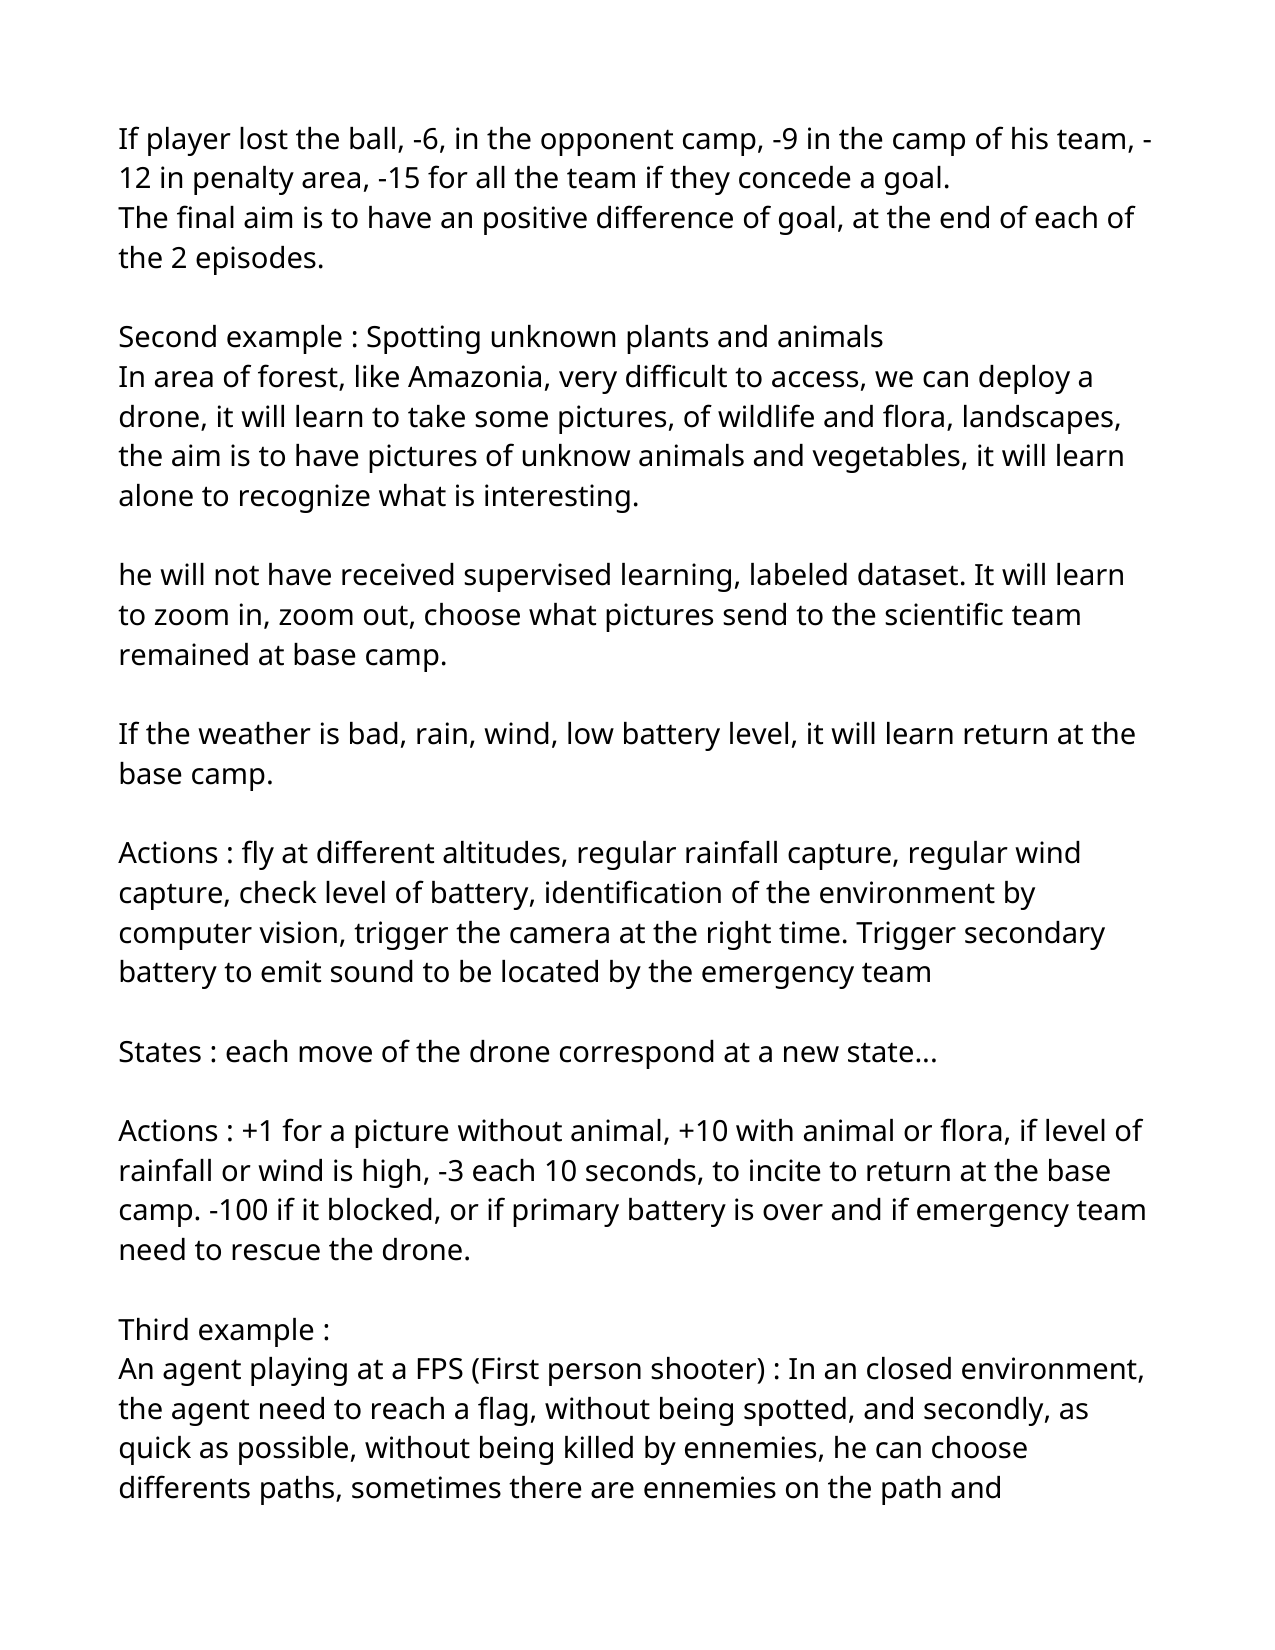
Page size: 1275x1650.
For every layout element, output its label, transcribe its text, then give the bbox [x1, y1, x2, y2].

text Second example : Spotting unknown plants and animals [118, 317, 1157, 356]
text Actions : +1 for a picture without animal, +10 with animal or flora, if level of rainfall or wind is high, -3 each 10 seconds, to incite to return at the base camp. -100 if it blocked, or if primary battery is over and if emergency team need to rescue the drone. [118, 1110, 1157, 1269]
text he will not have received supervised learning, labeled dataset. It will learn to zoom in, zoom out, choose what pictures send to the scientific team remained at base camp. [118, 555, 1157, 674]
text Third example : [118, 1309, 1157, 1348]
text States : each move of the drone correspond at a new state... [118, 1031, 1157, 1071]
text An agent playing at a FPS (First person shooter) : In an closed environment, the agent need to reach a flag, without being spotted, and secondly, as quick as possible, without being killed by ennemies, he can choose differents paths, sometimes there are ennemies on the path and [118, 1348, 1157, 1507]
text If the weather is bad, rain, wind, low battery level, it will learn return at the base camp. [118, 713, 1157, 793]
text If player lost the ball, -6, in the opponent camp, -9 in the camp of his team, -12 in penalty area, -15 for all the team if they concede a goal. [118, 118, 1157, 197]
text The final aim is to have an positive difference of goal, at the end of each of the 2 episodes. [118, 197, 1157, 277]
text In area of forest, like Amazonia, very difficult to access, we can deploy a drone, it will learn to take some pictures, of wildlife and flora, landscapes, the aim is to have pictures of unknow animals and vegetables, it will learn alone to recognize what is interesting. [118, 356, 1157, 515]
text Actions : fly at different altitudes, regular rainfall capture, regular wind capture, check level of battery, identification of the environment by computer vision, trigger the camera at the right time. Trigger secondary battery to emit sound to be located by the emergency team [118, 832, 1157, 991]
